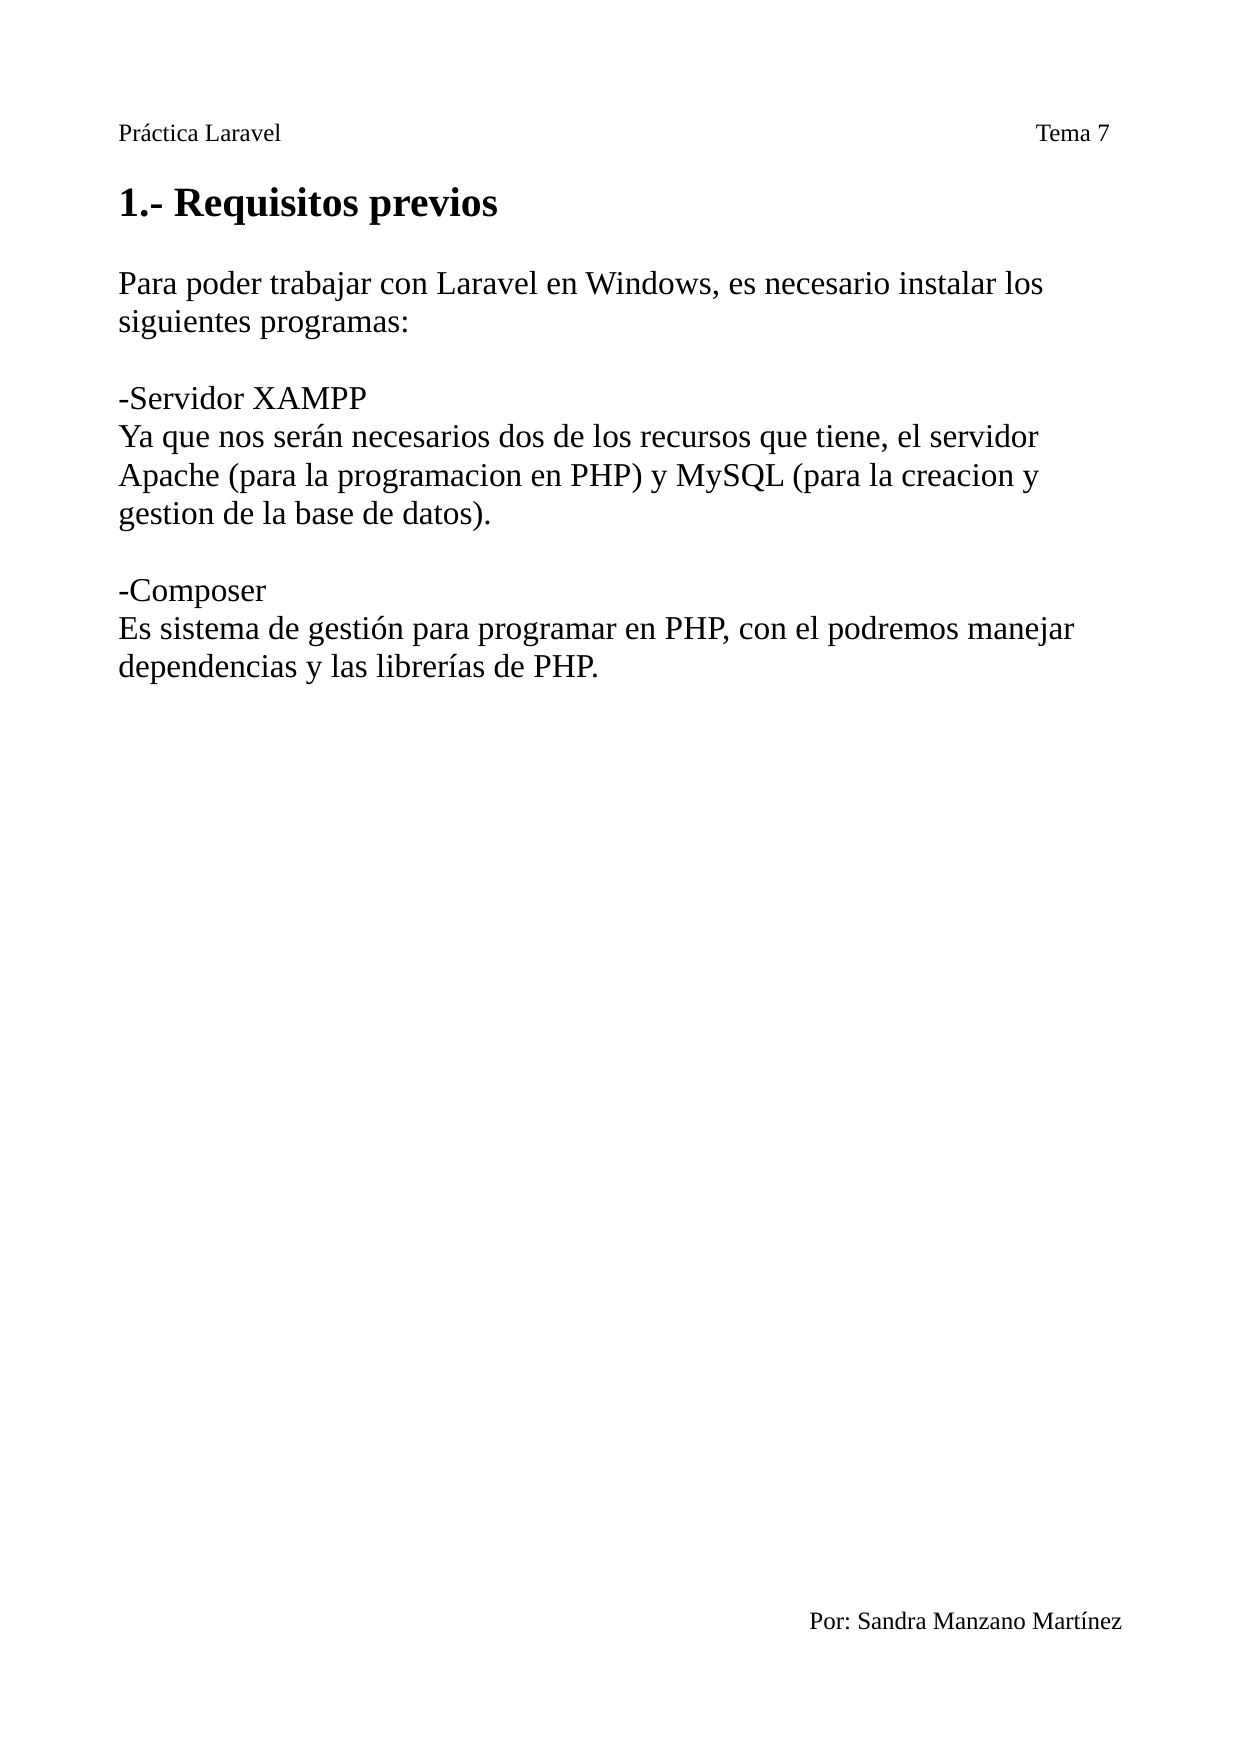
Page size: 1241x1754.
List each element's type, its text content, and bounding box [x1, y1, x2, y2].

text 1.- Requisitos previos [118, 177, 1122, 225]
text Para poder trabajar con Laravel en Windows, es necesario instalar los siguientes programas: [118, 263, 1122, 340]
text -Servidor XAMPP [118, 378, 1122, 417]
text Es sistema de gestión para programar en PHP, con el podremos manejar dependencias y las librerías de PHP. [118, 608, 1122, 685]
text -Composer [118, 570, 1122, 608]
text Ya que nos serán necesarios dos de los recursos que tiene, el servidor Apache (para la programacion en PHP) y MySQL (para la creacion y gestion de la base de datos). [118, 417, 1122, 532]
